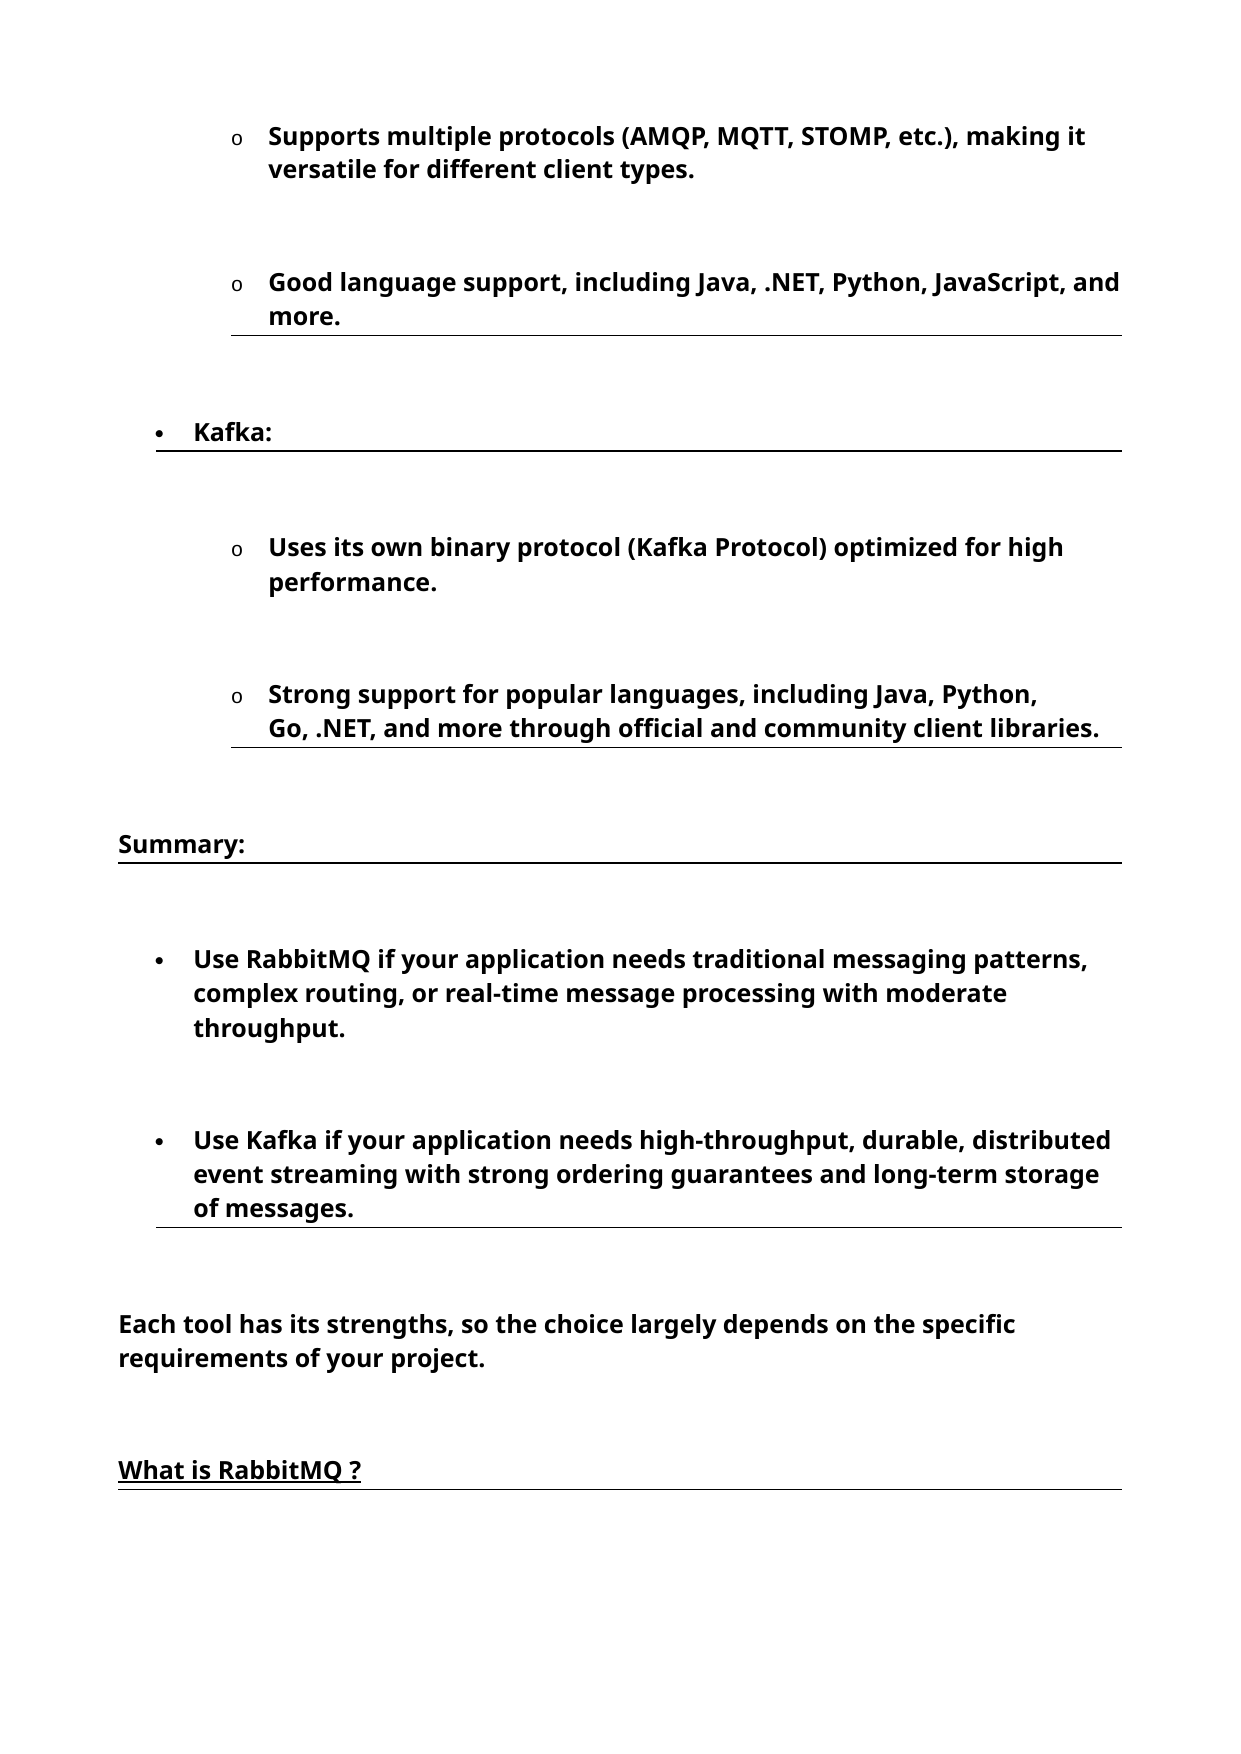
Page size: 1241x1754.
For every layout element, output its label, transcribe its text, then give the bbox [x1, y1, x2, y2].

subtitle Strong support for popular languages, including Java, Python, Go, .NET, and more through official and community client libraries. [231, 676, 1122, 747]
subtitle Summary: [118, 826, 1122, 862]
subtitle What is RabbitMQ ? [118, 1453, 1122, 1489]
subtitle Good language support, including Java, .NET, Python, JavaScript, and more. [231, 264, 1122, 335]
subtitle Supports multiple protocols (AMQP, MQTT, STOMP, etc.), making it versatile for different client types. [231, 118, 1122, 186]
subtitle Uses its own binary protocol (Kafka Protocol) optimized for high performance. [231, 530, 1122, 598]
subtitle Kafka: [156, 414, 1122, 450]
subtitle Use Kafka if your application needs high-throughput, durable, distributed event streaming with strong ordering guarantees and long-term storage of messages. [156, 1122, 1122, 1227]
subtitle Each tool has its strengths, so the choice largely depends on the specific requirements of your project. [118, 1306, 1122, 1374]
subtitle Use RabbitMQ if your application needs traditional messaging patterns, complex routing, or real-time message processing with moderate throughput. [156, 942, 1122, 1044]
